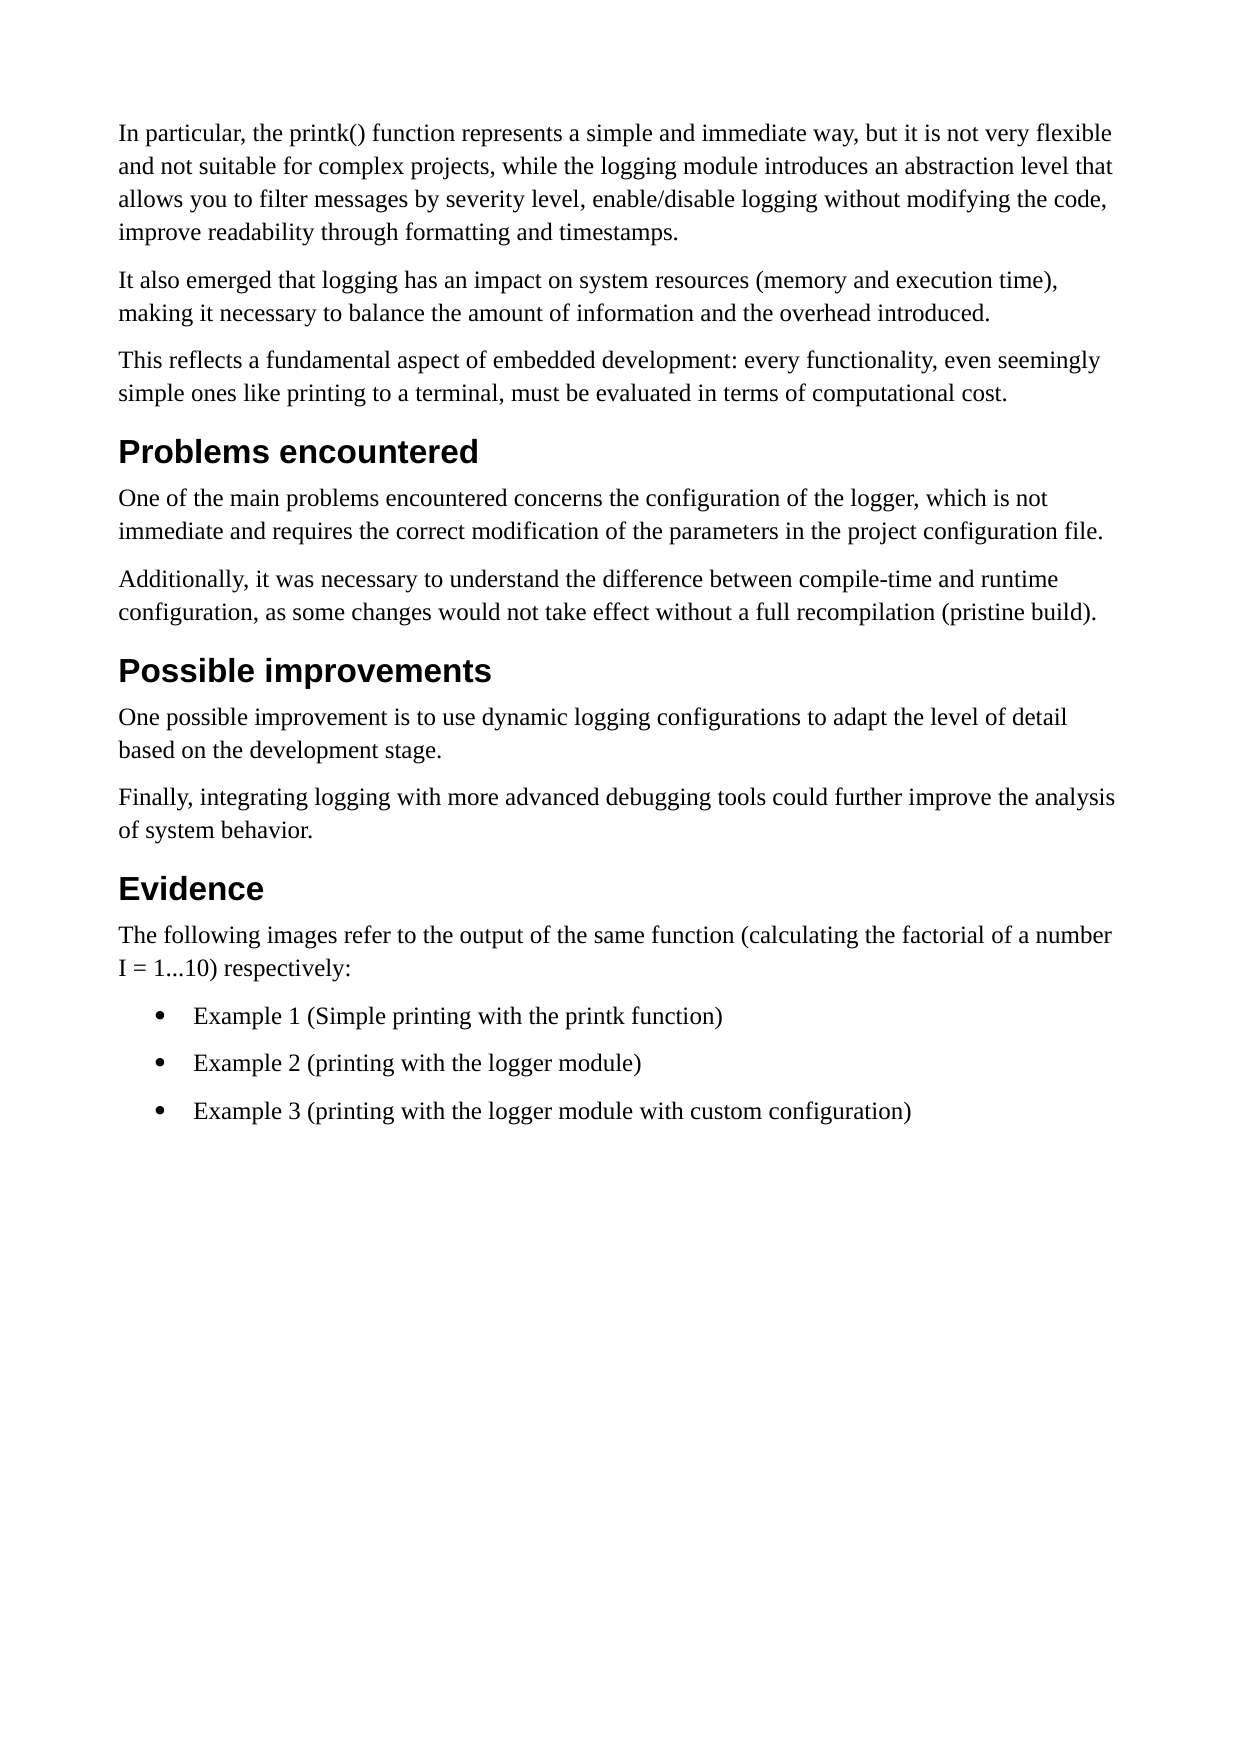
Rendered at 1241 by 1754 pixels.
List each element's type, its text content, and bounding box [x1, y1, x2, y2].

list Example 2 (printing with the logger module) [156, 1048, 1122, 1077]
text Additionally, it was necessary to understand the difference between compile-time and runtime configuration, as some changes would not take effect without a full recompilation (pristine build). [118, 564, 1122, 626]
text One possible improvement is to use dynamic logging configurations to adapt the level of detail based on the development stage. [118, 702, 1122, 763]
text The following images refer to the output of the same function (calculating the factorial of a number I = 1...10) respectively: [118, 920, 1122, 982]
list Example 1 (Simple printing with the printk function) [156, 1001, 1122, 1029]
text Finally, integrating logging with more advanced debugging tools could further improve the analysis of system behavior. [118, 782, 1122, 844]
text One of the main problems encountered concerns the configuration of the logger, which is not immediate and requires the correct modification of the parameters in the project configuration file. [118, 483, 1122, 545]
subtitle Evidence [118, 869, 1122, 908]
subtitle Problems encountered [118, 432, 1122, 471]
subtitle Possible improvements [118, 651, 1122, 689]
text This reflects a fundamental aspect of embedded development: every functionality, even seemingly simple ones like printing to a terminal, must be evaluated in terms of computational cost. [118, 345, 1122, 407]
text It also emerged that logging has an impact on system resources (memory and execution time), making it necessary to balance the amount of information and the overhead introduced. [118, 265, 1122, 327]
list Example 3 (printing with the logger module with custom configuration) [156, 1096, 1122, 1125]
text In particular, the printk() function represents a simple and immediate way, but it is not very flexible and not suitable for complex projects, while the logging module introduces an abstraction level that allows you to filter messages by severity level, enable/disable logging without modifying the code, improve readability through formatting and timestamps. [118, 118, 1122, 246]
